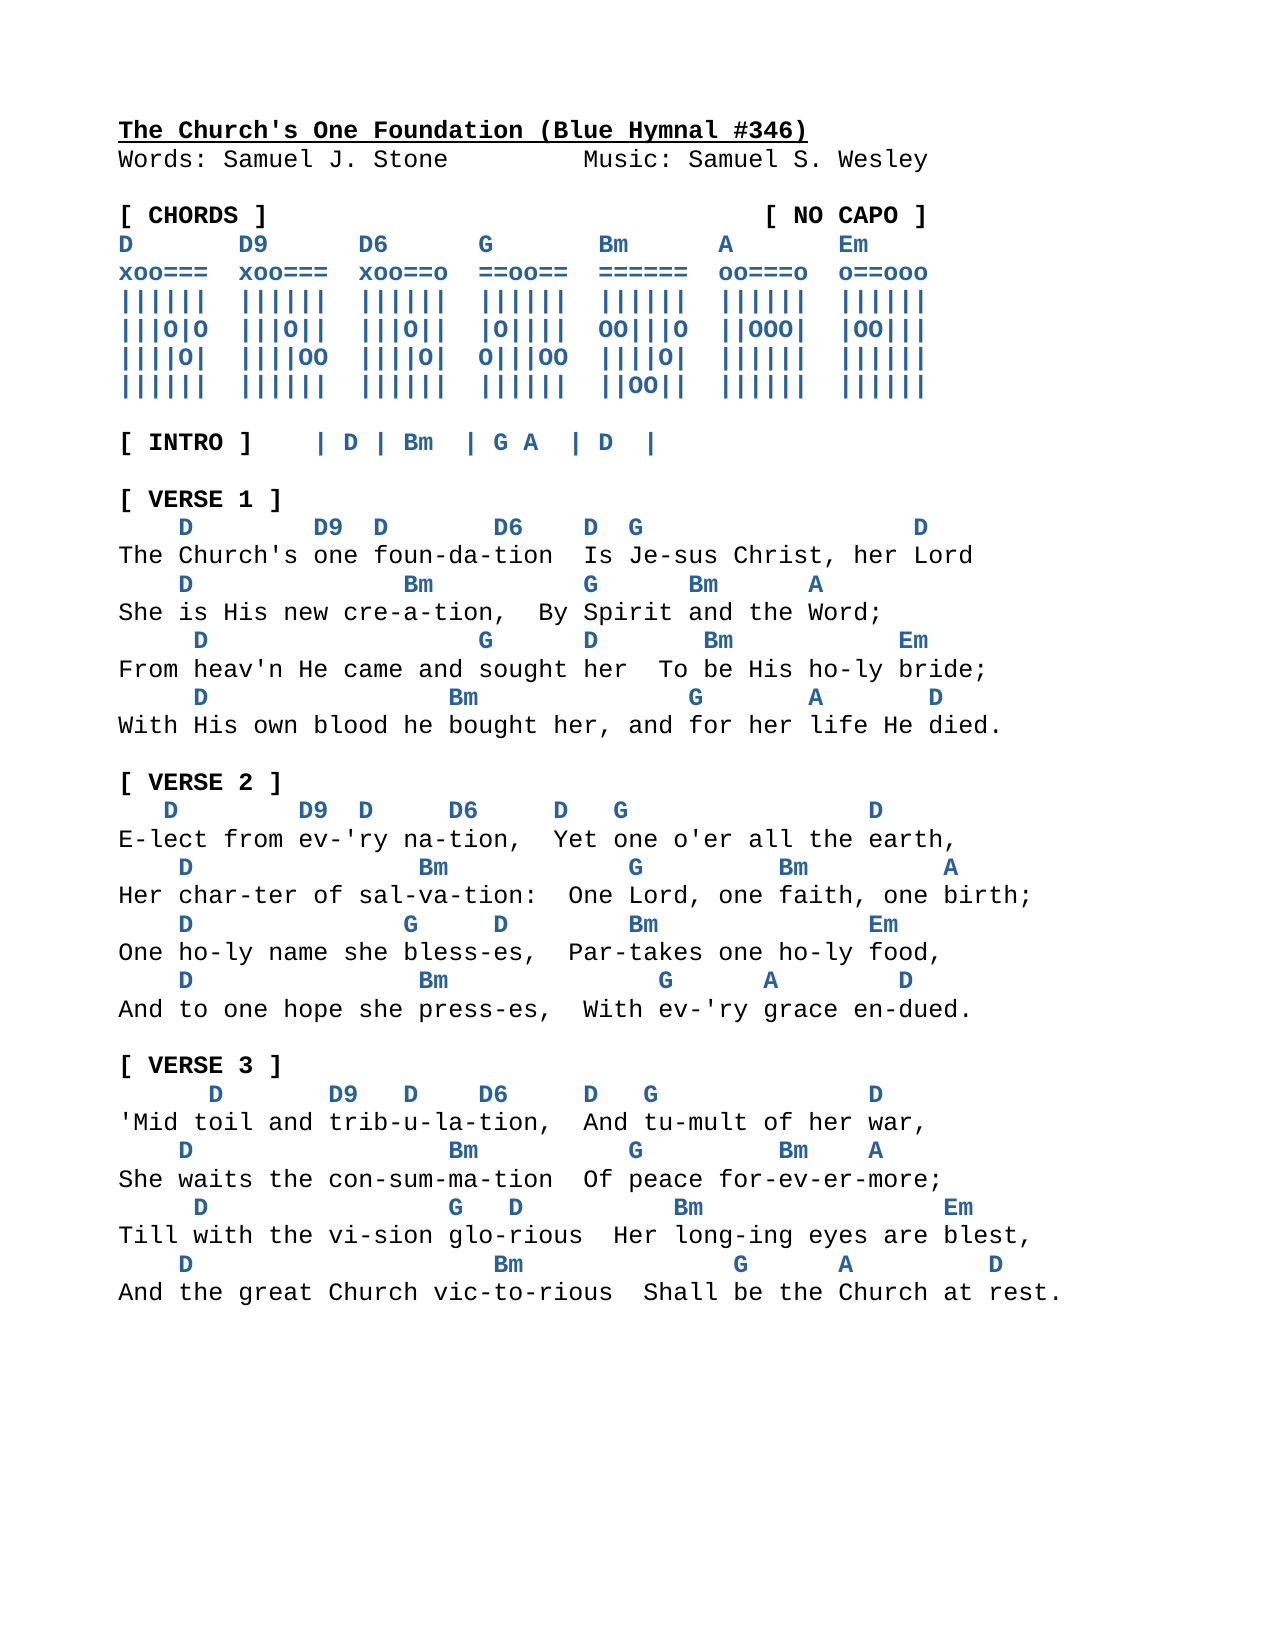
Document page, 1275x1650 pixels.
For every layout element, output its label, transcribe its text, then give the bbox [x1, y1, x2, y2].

text And the great Church vic-to-rious Shall be the Church at rest. [118, 1280, 1157, 1308]
text D D9 D6 G Bm A Em [118, 231, 1157, 260]
text |||||| |||||| |||||| |||||| ||OO|| |||||| |||||| [118, 373, 1157, 401]
text D Bm G Bm A [118, 1138, 1157, 1166]
text She waits the con-sum-ma-tion Of peace for-ev-er-more; [118, 1166, 1157, 1195]
text Till with the vi-sion glo-rious Her long-ing eyes are blest, [118, 1223, 1157, 1251]
text D G D Bm Em [118, 911, 1157, 940]
text D Bm G A D [118, 685, 1157, 713]
text 'Mid toil and trib-u-la-tion, And tu-mult of her war, [118, 1110, 1157, 1138]
text D G D Bm Em [118, 1195, 1157, 1223]
text D Bm G A D [118, 968, 1157, 996]
text E-lect from ev-'ry na-tion, Yet one o'er all the earth, [118, 826, 1157, 855]
text Words: Samuel J. Stone Music: Samuel S. Wesley [118, 146, 1157, 175]
text |||||| |||||| |||||| |||||| |||||| |||||| |||||| [118, 288, 1157, 316]
text ||||O| ||||OO ||||O| O|||OO ||||O| |||||| |||||| [118, 345, 1157, 373]
text D D9 D D6 D G D [118, 798, 1157, 826]
text From heav'n He came and sought her To be His ho-ly bride; [118, 656, 1157, 685]
text [ CHORDS ] [ NO CAPO ] [118, 203, 1157, 231]
text [ VERSE 2 ] [118, 770, 1157, 798]
text With His own blood he bought her, and for her life He died. [118, 713, 1157, 741]
text xoo=== xoo=== xoo==o ==oo== ====== oo===o o==ooo [118, 260, 1157, 288]
text The Church's one foun-da-tion Is Je-sus Christ, her Lord [118, 543, 1157, 571]
text The Church's One Foundation (Blue Hymnal #346) [118, 118, 1157, 146]
text D G D Bm Em [118, 628, 1157, 656]
text Her char-ter of sal-va-tion: One Lord, one faith, one birth; [118, 883, 1157, 911]
text [ VERSE 1 ] [118, 486, 1157, 515]
text One ho-ly name she bless-es, Par-takes one ho-ly food, [118, 940, 1157, 968]
text |||O|O |||O|| |||O|| |O|||| OO|||O ||OOO| |OO||| [118, 316, 1157, 345]
text And to one hope she press-es, With ev-'ry grace en-dued. [118, 996, 1157, 1025]
text D D9 D D6 D G D [118, 515, 1157, 543]
text D Bm G Bm A [118, 571, 1157, 600]
text D Bm G A D [118, 1251, 1157, 1280]
text [ INTRO ] | D | Bm | G A | D | [118, 430, 1157, 458]
text She is His new cre-a-tion, By Spirit and the Word; [118, 600, 1157, 628]
text [ VERSE 3 ] [118, 1053, 1157, 1081]
text D Bm G Bm A [118, 855, 1157, 883]
text D D9 D D6 D G D [118, 1081, 1157, 1110]
